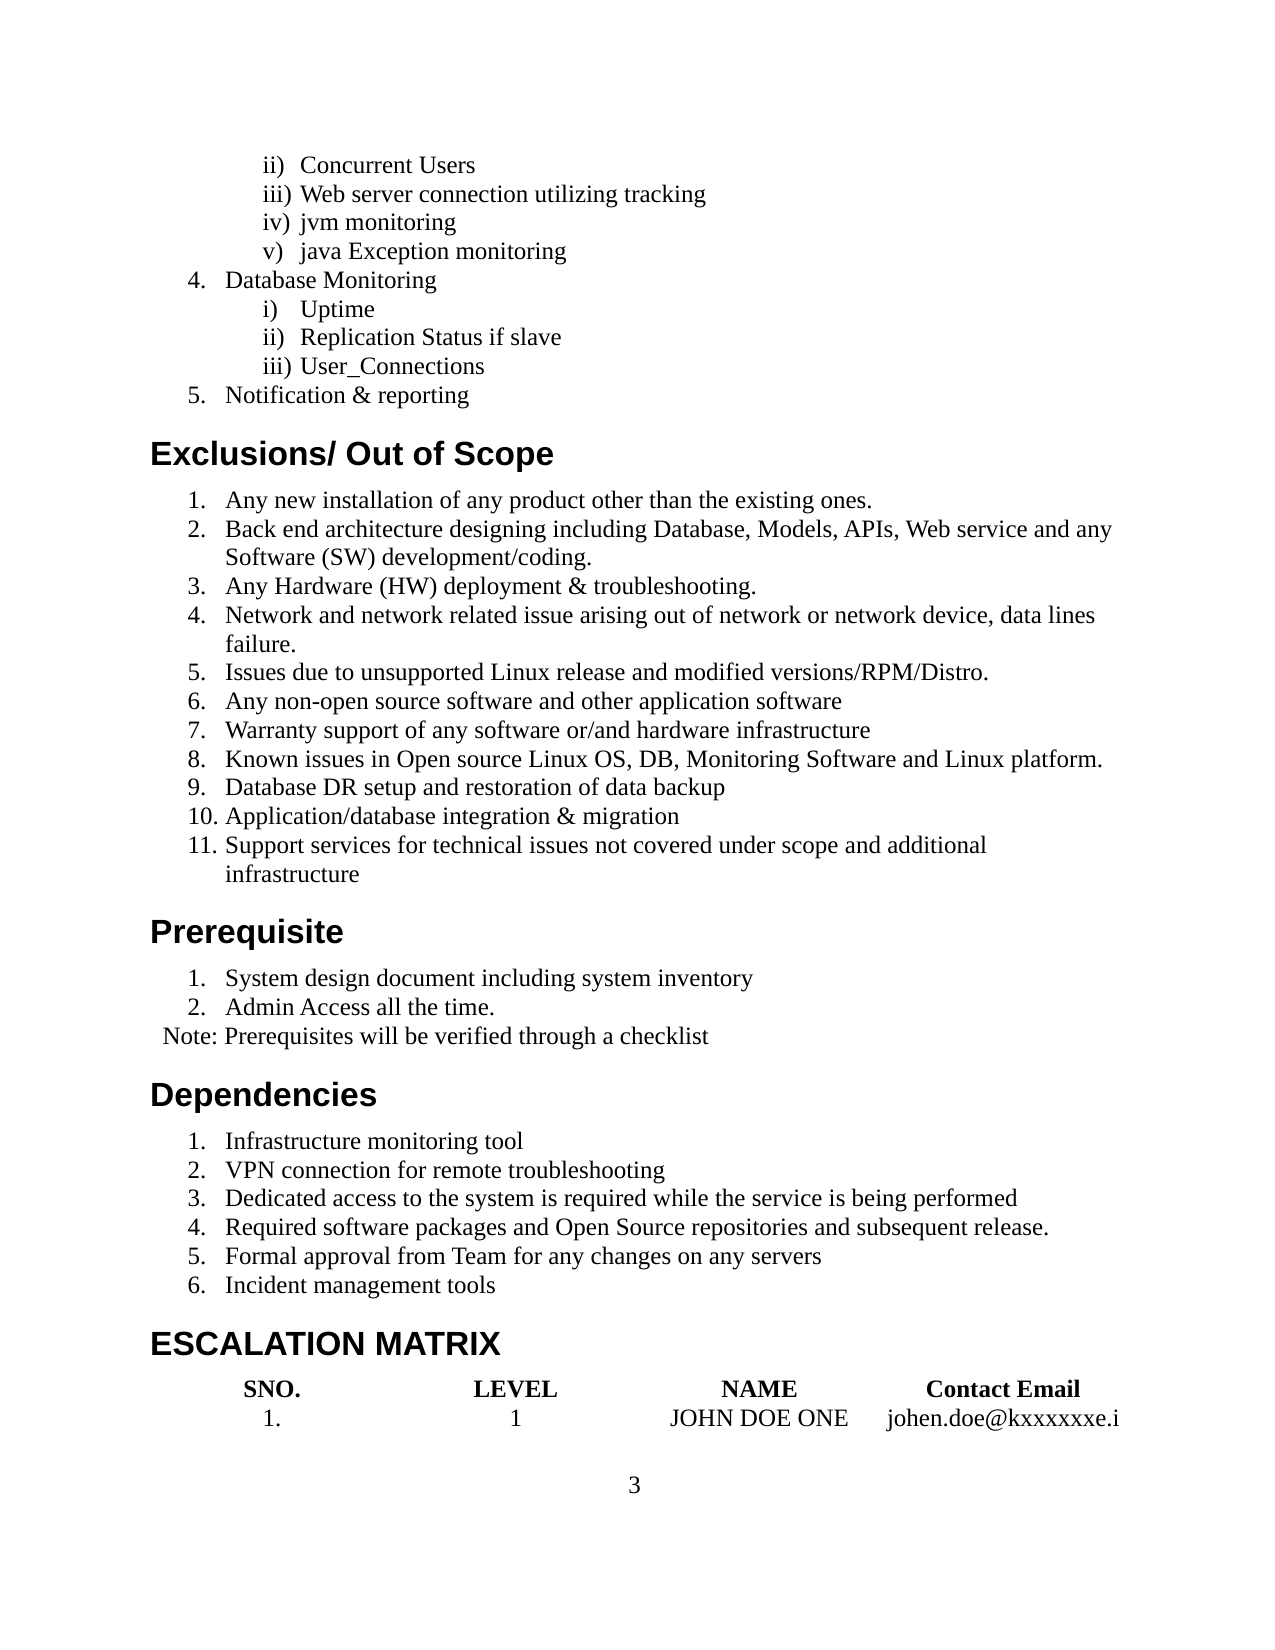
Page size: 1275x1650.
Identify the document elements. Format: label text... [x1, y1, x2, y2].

table_cell 1. [150, 1403, 394, 1432]
list Support services for technical issues not covered under scope and additional infrastructure [187, 830, 1125, 887]
list java Exception monitoring [262, 236, 1125, 265]
list Infrastructure monitoring tool [187, 1126, 1125, 1155]
table_header SNO. [150, 1375, 394, 1403]
table_header NAME [638, 1375, 881, 1403]
subtitle ESCALATION MATRIX [150, 1323, 1125, 1362]
list VPN connection for remote troubleshooting [187, 1155, 1125, 1183]
list Admin Access all the time. [187, 992, 1125, 1021]
subtitle Prerequisite [150, 912, 1125, 951]
list Any Hardware (HW) deployment & troubleshooting. [187, 571, 1125, 600]
list Network and network related issue arising out of network or network device, data lines failure. [187, 600, 1125, 657]
table_header Contact Email [881, 1375, 1125, 1403]
list Concurrent Users [262, 150, 1125, 179]
list Notification & reporting [187, 380, 1125, 409]
text Note: Prerequisites will be verified through a checklist [150, 1021, 1125, 1050]
list Issues due to unsupported Linux release and modified versions/RPM/Distro. [187, 657, 1125, 686]
list Uptime [262, 294, 1125, 322]
list Dedicated access to the system is required while the service is being performed [187, 1183, 1125, 1212]
list System design document including system inventory [187, 963, 1125, 992]
list Back end architecture designing including Database, Models, APIs, Web service and any Software (SW) development/coding. [187, 514, 1125, 571]
list Formal approval from Team for any changes on any servers [187, 1241, 1125, 1270]
list Warranty support of any software or/and hardware infrastructure [187, 715, 1125, 744]
list Application/database integration & migration [187, 801, 1125, 830]
table_cell JOHN DOE ONE [638, 1403, 881, 1432]
list Database Monitoring [187, 265, 1125, 294]
list Web server connection utilizing tracking [262, 179, 1125, 207]
list jvm monitoring [262, 207, 1125, 236]
table_header LEVEL [394, 1375, 637, 1403]
list Required software packages and Open Source repositories and subsequent release. [187, 1212, 1125, 1241]
table_cell johen.doe@kxxxxxxe.i [881, 1403, 1125, 1432]
table_cell 1 [394, 1403, 637, 1432]
list Database DR setup and restoration of data backup [187, 772, 1125, 801]
list User_Connections [262, 351, 1125, 380]
subtitle Dependencies [150, 1075, 1125, 1113]
list Replication Status if slave [262, 322, 1125, 351]
list Any new installation of any product other than the existing ones. [187, 485, 1125, 514]
list Known issues in Open source Linux OS, DB, Monitoring Software and Linux platform. [187, 744, 1125, 772]
subtitle Exclusions/ Out of Scope [150, 434, 1125, 472]
list Incident management tools [187, 1270, 1125, 1298]
list Any non-open source software and other application software [187, 686, 1125, 715]
